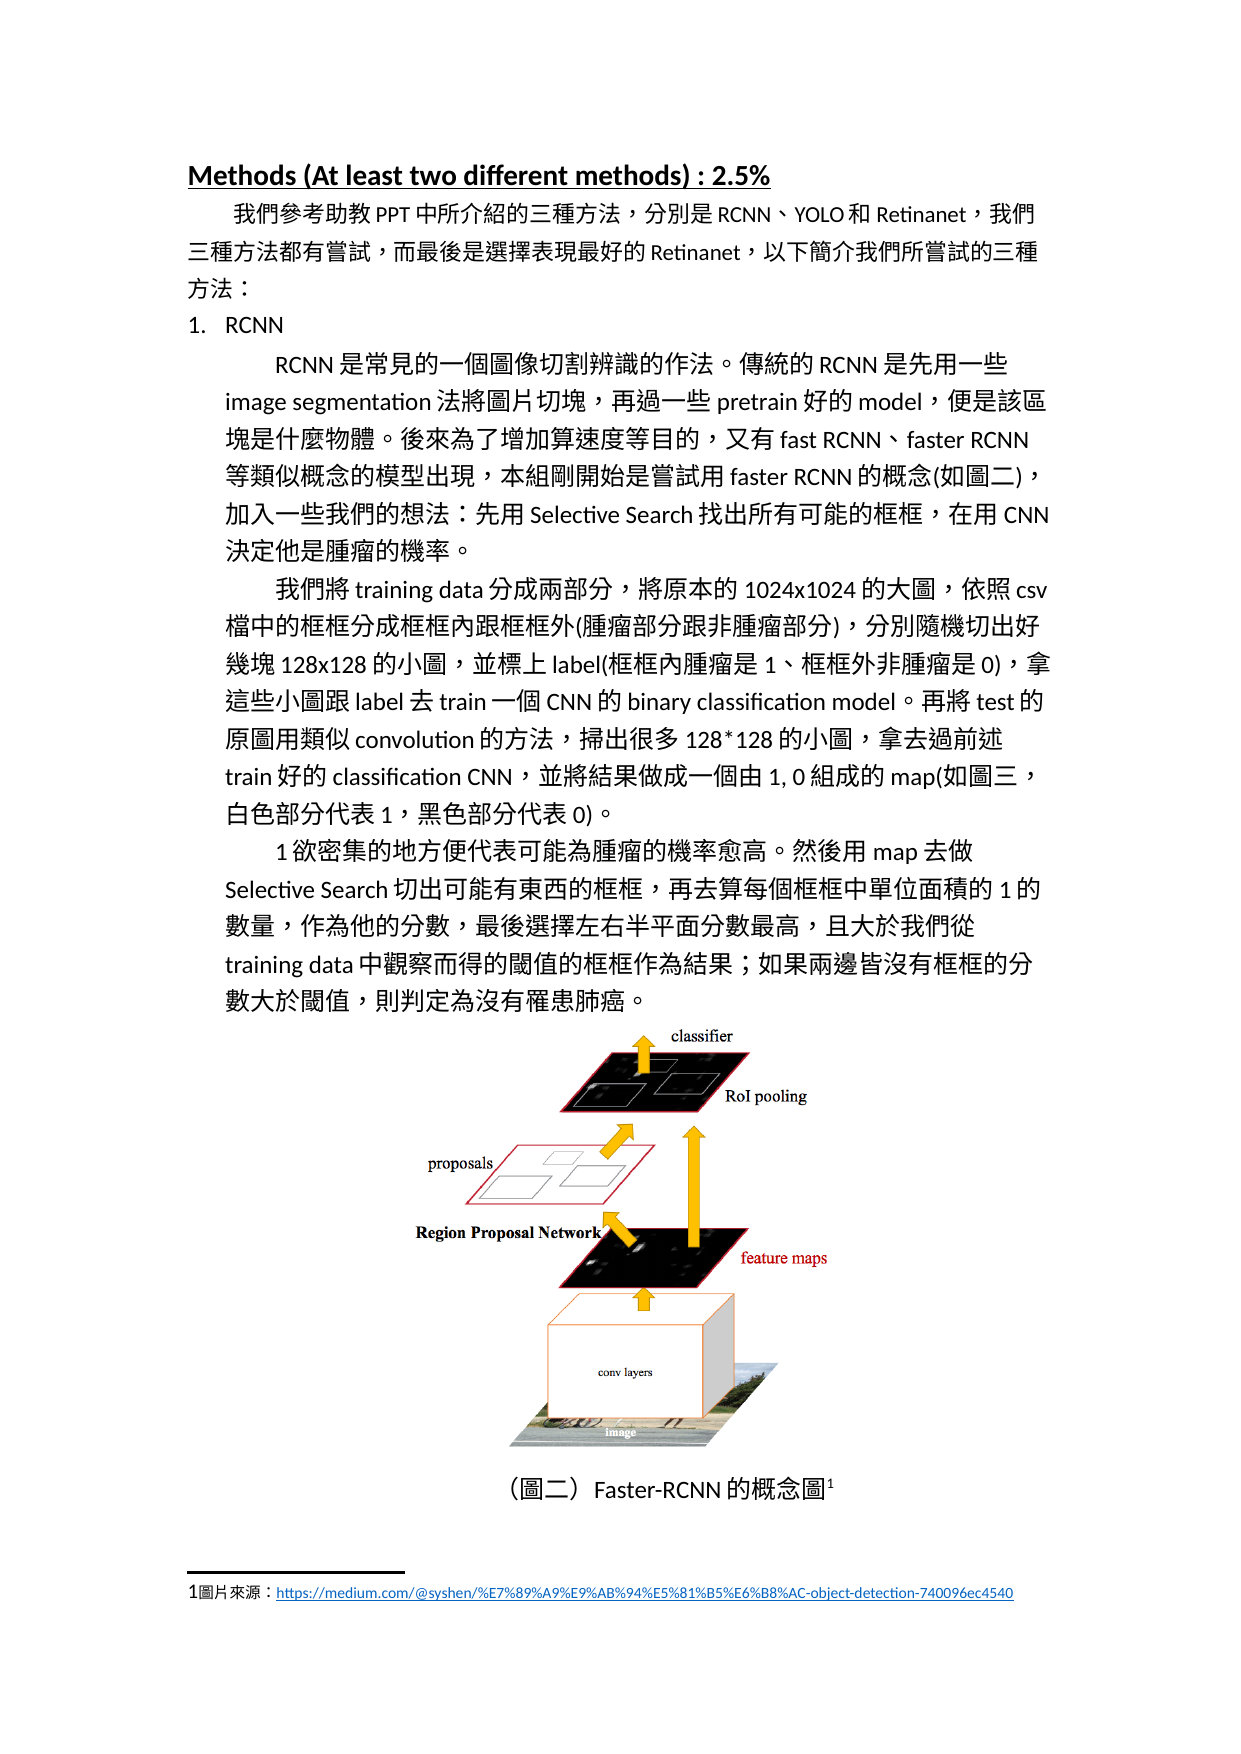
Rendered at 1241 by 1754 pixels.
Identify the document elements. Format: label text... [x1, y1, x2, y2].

text Methods (At least two different methods) : 2.5% [187, 150, 1053, 187]
text 圖片來源：https://medium.com/@syshen/%E7%89%A9%E9%AB%94%E5%81%B5%E6%B8%AC-object-detection-740096ec4540 [187, 1578, 1053, 1604]
text 我們參考助教PPT中所介紹的三種方法，分別是RCNN、YOLO和Retinanet，我們三種方法都有嘗試，而最後是選擇表現最好的Retinanet，以下簡介我們所嘗試的三種方法： [187, 187, 1053, 300]
list 1欲密集的地方便代表可能為腫瘤的機率愈高。然後用map去做Selective Search切出可能有東西的框框，再去算每個框框中單位面積的1的數量，作為他的分數，最後選擇左右半平面分數最高，且大於我們從training data中觀察而得的閾值的框框作為結果；如果兩邊皆沒有框框的分數大於閾值，則判定為沒有罹患肺癌。 [225, 825, 1053, 1012]
list 我們將training data分成兩部分，將原本的1024x1024的大圖，依照csv檔中的框框分成框框內跟框框外(腫瘤部分跟非腫瘤部分)，分別隨機切出好幾塊128x128的小圖，並標上label(框框內腫瘤是1、框框外非腫瘤是0)，拿這些小圖跟label去train一個CNN的binary classification model。再將test的原圖用類似convolution的方法，掃出很多128*128的小圖，拿去過前述train好的classification CNN，並將結果做成一個由1, 0組成的map(如圖三，白色部分代表1，黑色部分代表0)。 [225, 562, 1053, 825]
list RCNN是常見的一個圖像切割辨識的作法。傳統的RCNN是先用一些image segmentation法將圖片切塊，再過一些pretrain好的model，便是該區塊是什麼物體。後來為了增加算速度等目的，又有fast RCNN、faster RCNN等類似概念的模型出現，本組剛開始是嘗試用faster RCNN的概念(如圖二)，加入一些我們的想法：先用Selective Search找出所有可能的框框，在用CNN決定他是腫瘤的機率。 [225, 337, 1053, 562]
picture [398, 1018, 842, 1455]
list RCNN [187, 300, 1053, 337]
list （圖二）Faster-RCNN的概念圖 [225, 1462, 1053, 1500]
